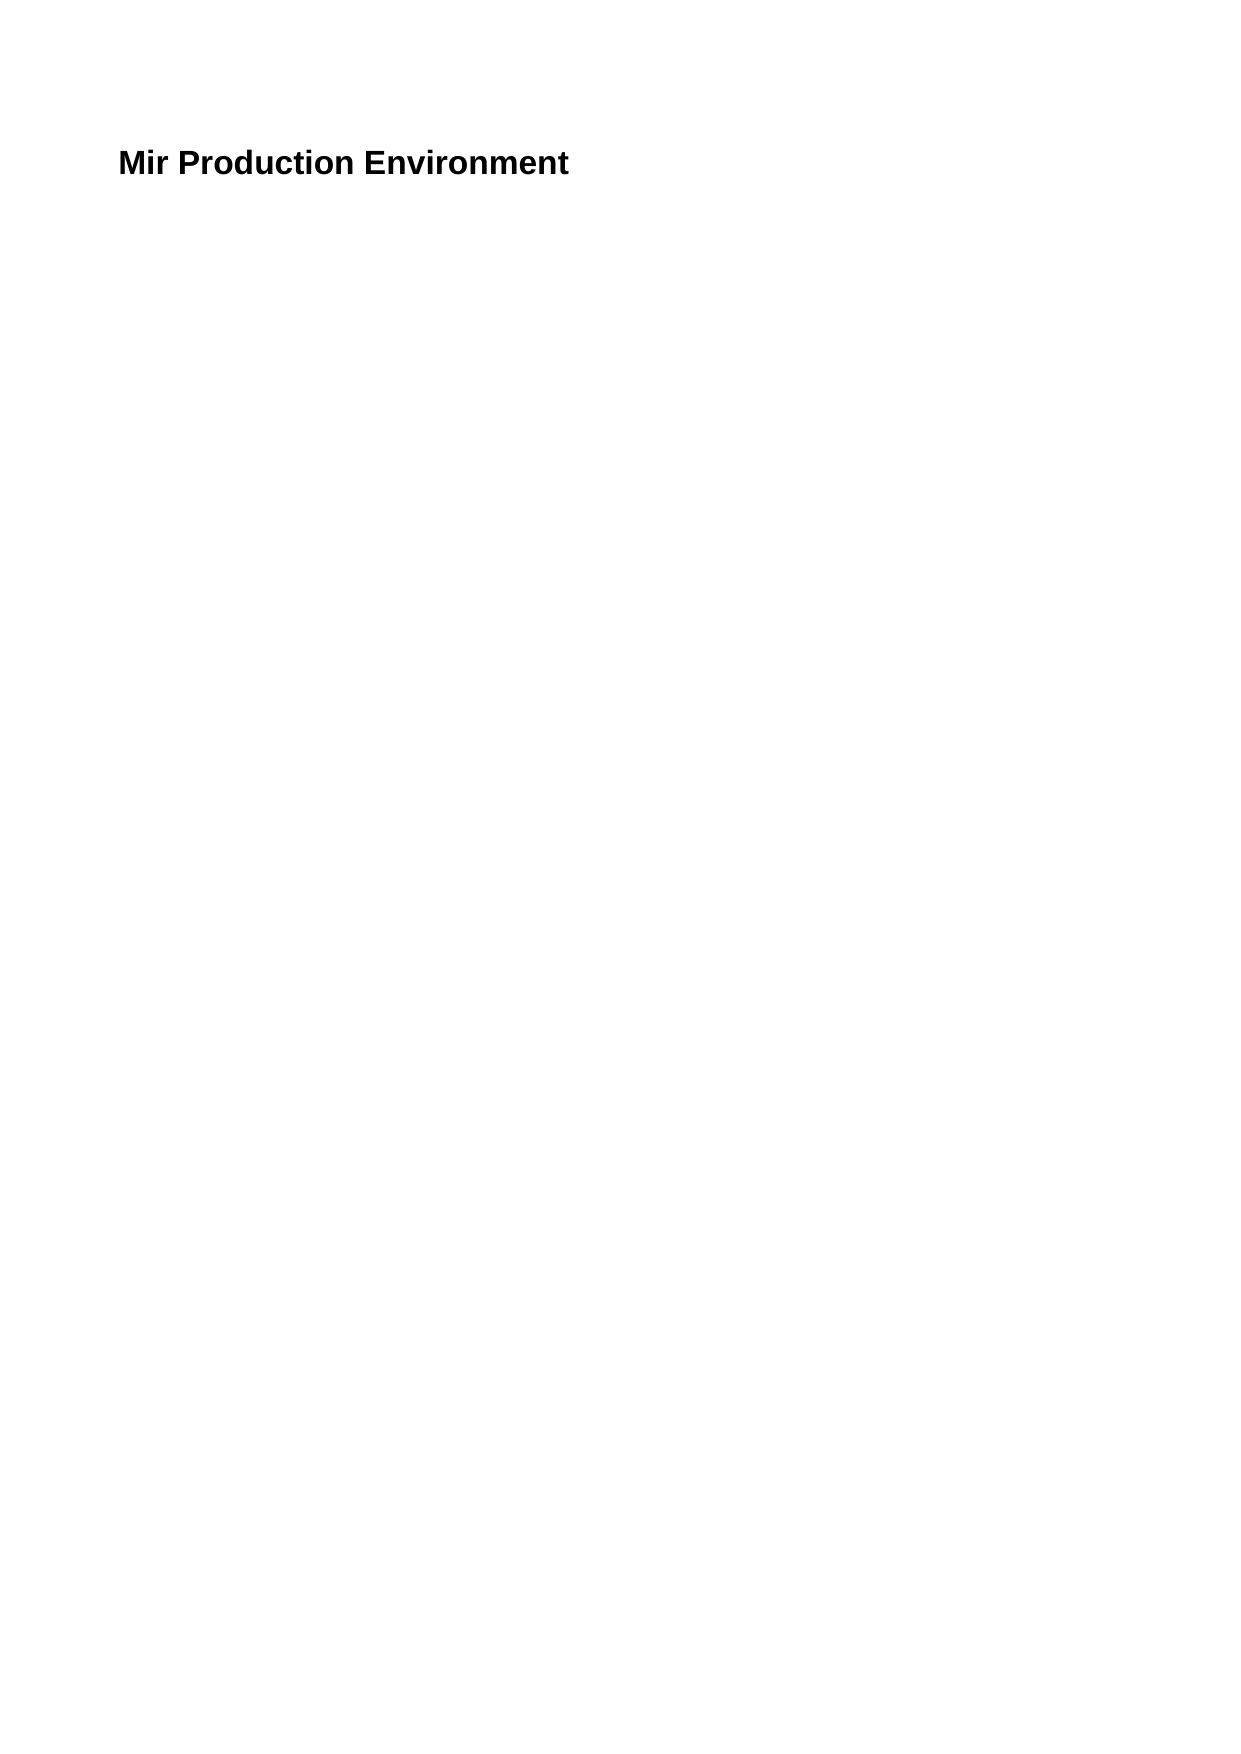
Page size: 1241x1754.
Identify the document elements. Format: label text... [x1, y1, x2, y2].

subtitle Mir Production Environment [118, 143, 1122, 182]
